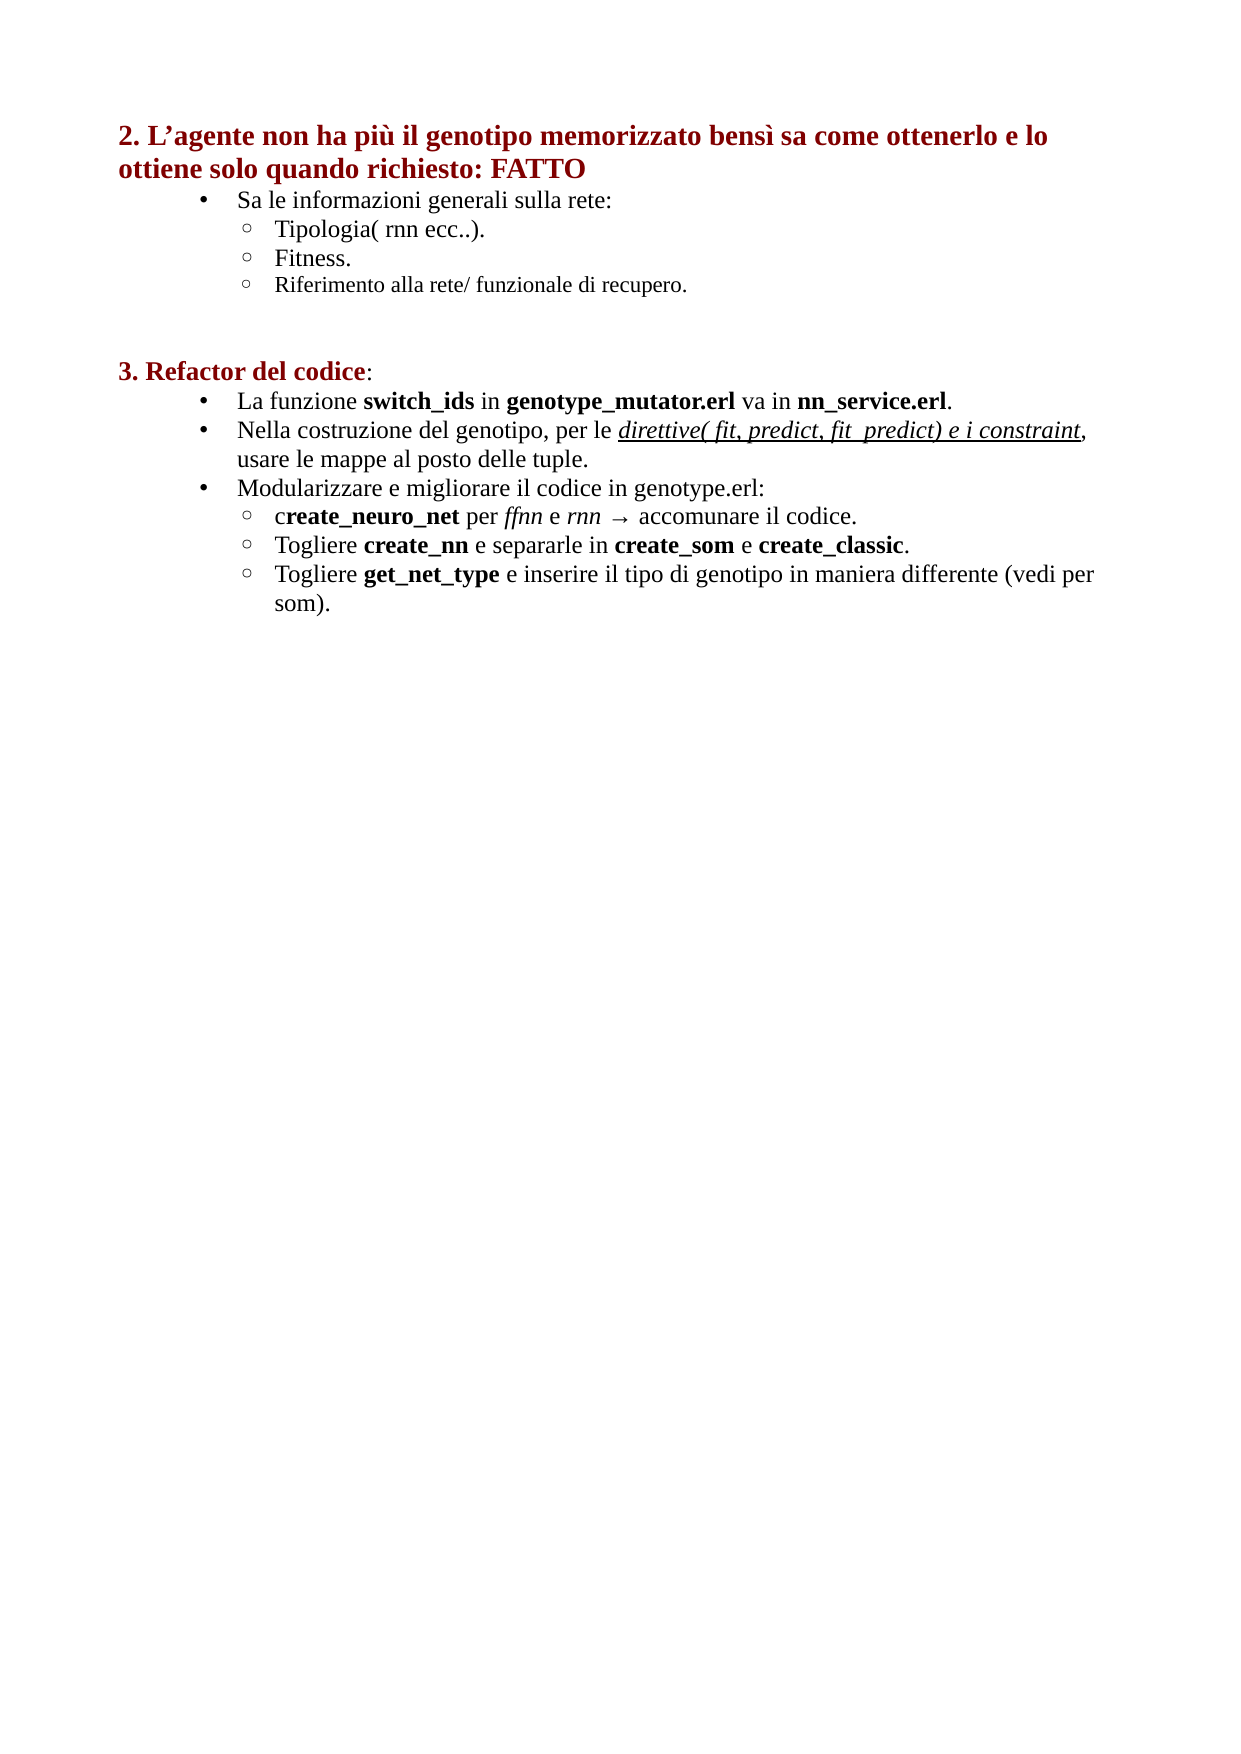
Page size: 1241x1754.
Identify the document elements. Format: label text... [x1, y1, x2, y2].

text 3. Refactor del codice: [118, 355, 1122, 386]
list Togliere create_nn e separarle in create_som e create_classic. [237, 530, 1122, 559]
list Togliere get_net_type e inserire il tipo di genotipo in maniera differente (vedi per som). [237, 559, 1122, 616]
list Fitness. [237, 243, 1122, 271]
list Nella costruzione del genotipo, per le direttive( fit, predict, fit_predict) e i constraint, usare le mappe al posto delle tuple. [199, 415, 1122, 473]
list Modularizzare e migliorare il codice in genotype.erl: [199, 473, 1122, 501]
list create_neuro_net per ffnn e rnn → accomunare il codice. [237, 501, 1122, 530]
text 2. L’agente non ha più il genotipo memorizzato bensì sa come ottenerlo e lo ottiene solo quando richiesto: FATTO [118, 118, 1122, 185]
list La funzione switch_ids in genotype_mutator.erl va in nn_service.erl. [199, 386, 1122, 415]
list Riferimento alla rete/ funzionale di recupero. [237, 271, 1122, 298]
list Sa le informazioni generali sulla rete: [199, 185, 1122, 214]
list Tipologia( rnn ecc..). [237, 214, 1122, 243]
